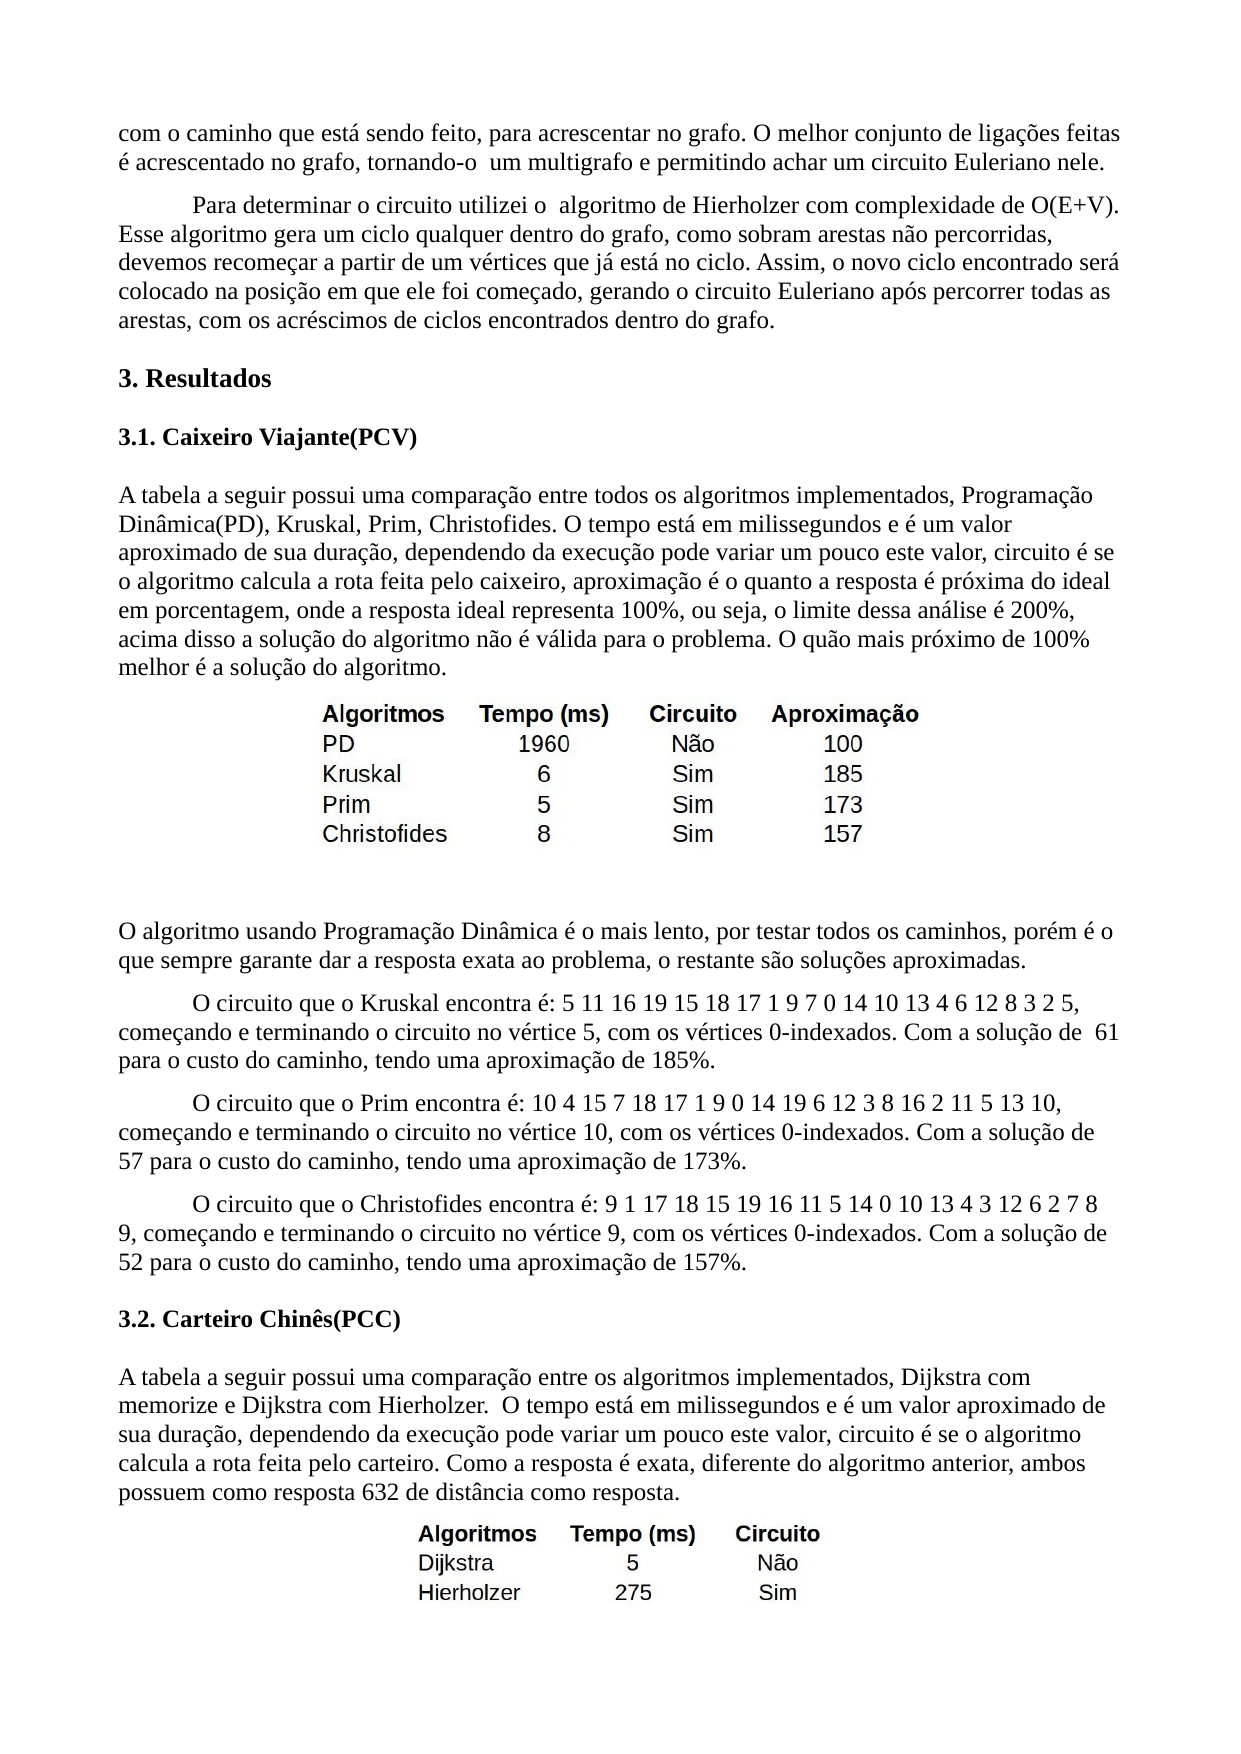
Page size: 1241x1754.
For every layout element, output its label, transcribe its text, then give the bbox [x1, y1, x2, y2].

text O circuito que o Prim encontra é: 10 4 15 7 18 17 1 9 0 14 19 6 12 3 8 16 2 11 5 13 10, começando e terminando o circuito no vértice 10, com os vértices 0-indexados. Com a solução de 57 para o custo do caminho, tendo uma aproximação de 173%. [118, 1088, 1122, 1175]
text O circuito que o Kruskal encontra é: 5 11 16 19 15 18 17 1 9 7 0 14 10 13 4 6 12 8 3 2 5, começando e terminando o circuito no vértice 5, com os vértices 0-indexados. Com a solução de 61 para o custo do caminho, tendo uma aproximação de 185%. [118, 988, 1122, 1074]
text 3. Resultados [118, 362, 1122, 394]
text A tabela a seguir possui uma comparação entre todos os algoritmos implementados, Programação Dinâmica(PD), Kruskal, Prim, Christofides. O tempo está em milissegundos e é um valor aproximado de sua duração, dependendo da execução pode variar um pouco este valor, circuito é se o algoritmo calcula a rota feita pelo caixeiro, aproximação é o quanto a resposta é próxima do ideal em porcentagem, onde a resposta ideal representa 100%, ou seja, o limite dessa análise é 200%, acima disso a solução do algoritmo não é válida para o problema. O quão mais próximo de 100% melhor é a solução do algoritmo. [118, 480, 1122, 681]
text A tabela a seguir possui uma comparação entre os algoritmos implementados, Dijkstra com memorize e Dijkstra com Hierholzer. O tempo está em milissegundos e é um valor aproximado de sua duração, dependendo da execução pode variar um pouco este valor, circuito é se o algoritmo calcula a rota feita pelo carteiro. Como a resposta é exata, diferente do algoritmo anterior, ambos possuem como resposta 632 de distância como resposta. [118, 1362, 1122, 1505]
text O algoritmo usando Programação Dinâmica é o mais lento, por testar todos os caminhos, porém é o que sempre garante dar a resposta exata ao problema, o restante são soluções aproximadas. [118, 916, 1122, 973]
text 3.2. Carteiro Chinês(PCC) [118, 1304, 1122, 1333]
text 3.1. Caixeiro Viajante(PCV) [118, 422, 1122, 451]
picture [312, 696, 928, 866]
text O circuito que o Christofides encontra é: 9 1 17 18 15 19 16 11 5 14 0 10 13 4 3 12 6 2 7 8 9, começando e terminando o circuito no vértice 9, com os vértices 0-indexados. Com a solução de 52 para o custo do caminho, tendo uma aproximação de 157%. [118, 1189, 1122, 1275]
text Para determinar o circuito utilizei o algoritmo de Hierholzer com complexidade de O(E+V). Esse algoritmo gera um ciclo qualquer dentro do grafo, como sobram arestas não percorridas, devemos recomeçar a partir de um vértices que já está no ciclo. Assim, o novo ciclo encontrado será colocado na posição em que ele foi começado, gerando o circuito Euleriano após percorrer todas as arestas, com os acréscimos de ciclos encontrados dentro do grafo. [118, 190, 1122, 334]
text com o caminho que está sendo feito, para acrescentar no grafo. O melhor conjunto de ligações feitas é acrescentado no grafo, tornando-o um multigrafo e permitindo achar um circuito Euleriano nele. [118, 118, 1122, 176]
picture [410, 1514, 831, 1618]
